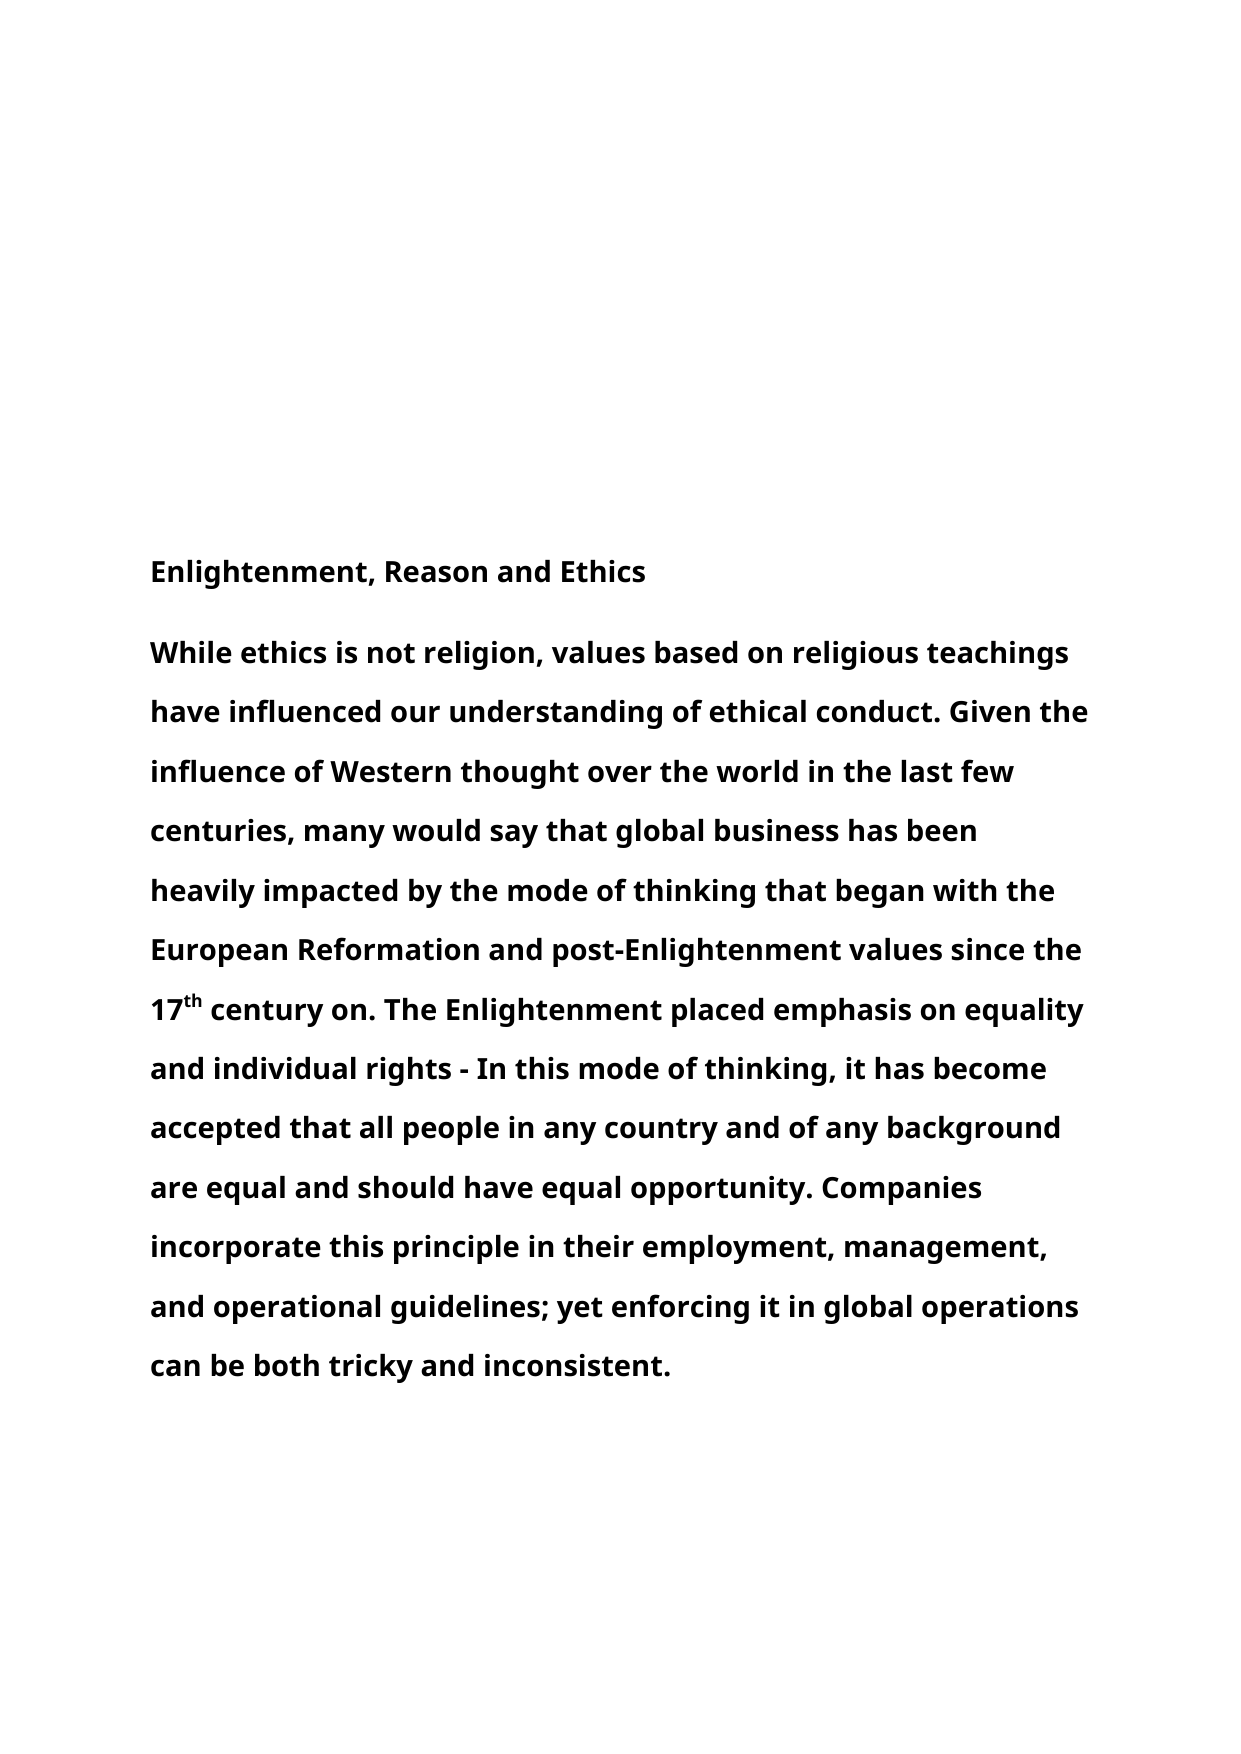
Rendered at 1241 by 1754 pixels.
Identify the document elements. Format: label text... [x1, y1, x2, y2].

text While ethics is not religion, values based on religious teachings have influenced our understanding of ethical conduct. Given the influence of Western thought over the world in the last few centuries, many would say that global business has been heavily impacted by the mode of thinking that began with the European Reformation and post-Enlightenment values since the 17th century on. The Enlightenment placed emphasis on equality and individual rights - In this mode of thinking, it has become accepted that all people in any country and of any background are equal and should have equal opportunity. Companies incorporate this principle in their employment, management, and operational guidelines; yet enforcing it in global operations can be both tricky and inconsistent. [150, 632, 1090, 1385]
text Enlightenment, Reason and Ethics [150, 552, 1090, 591]
